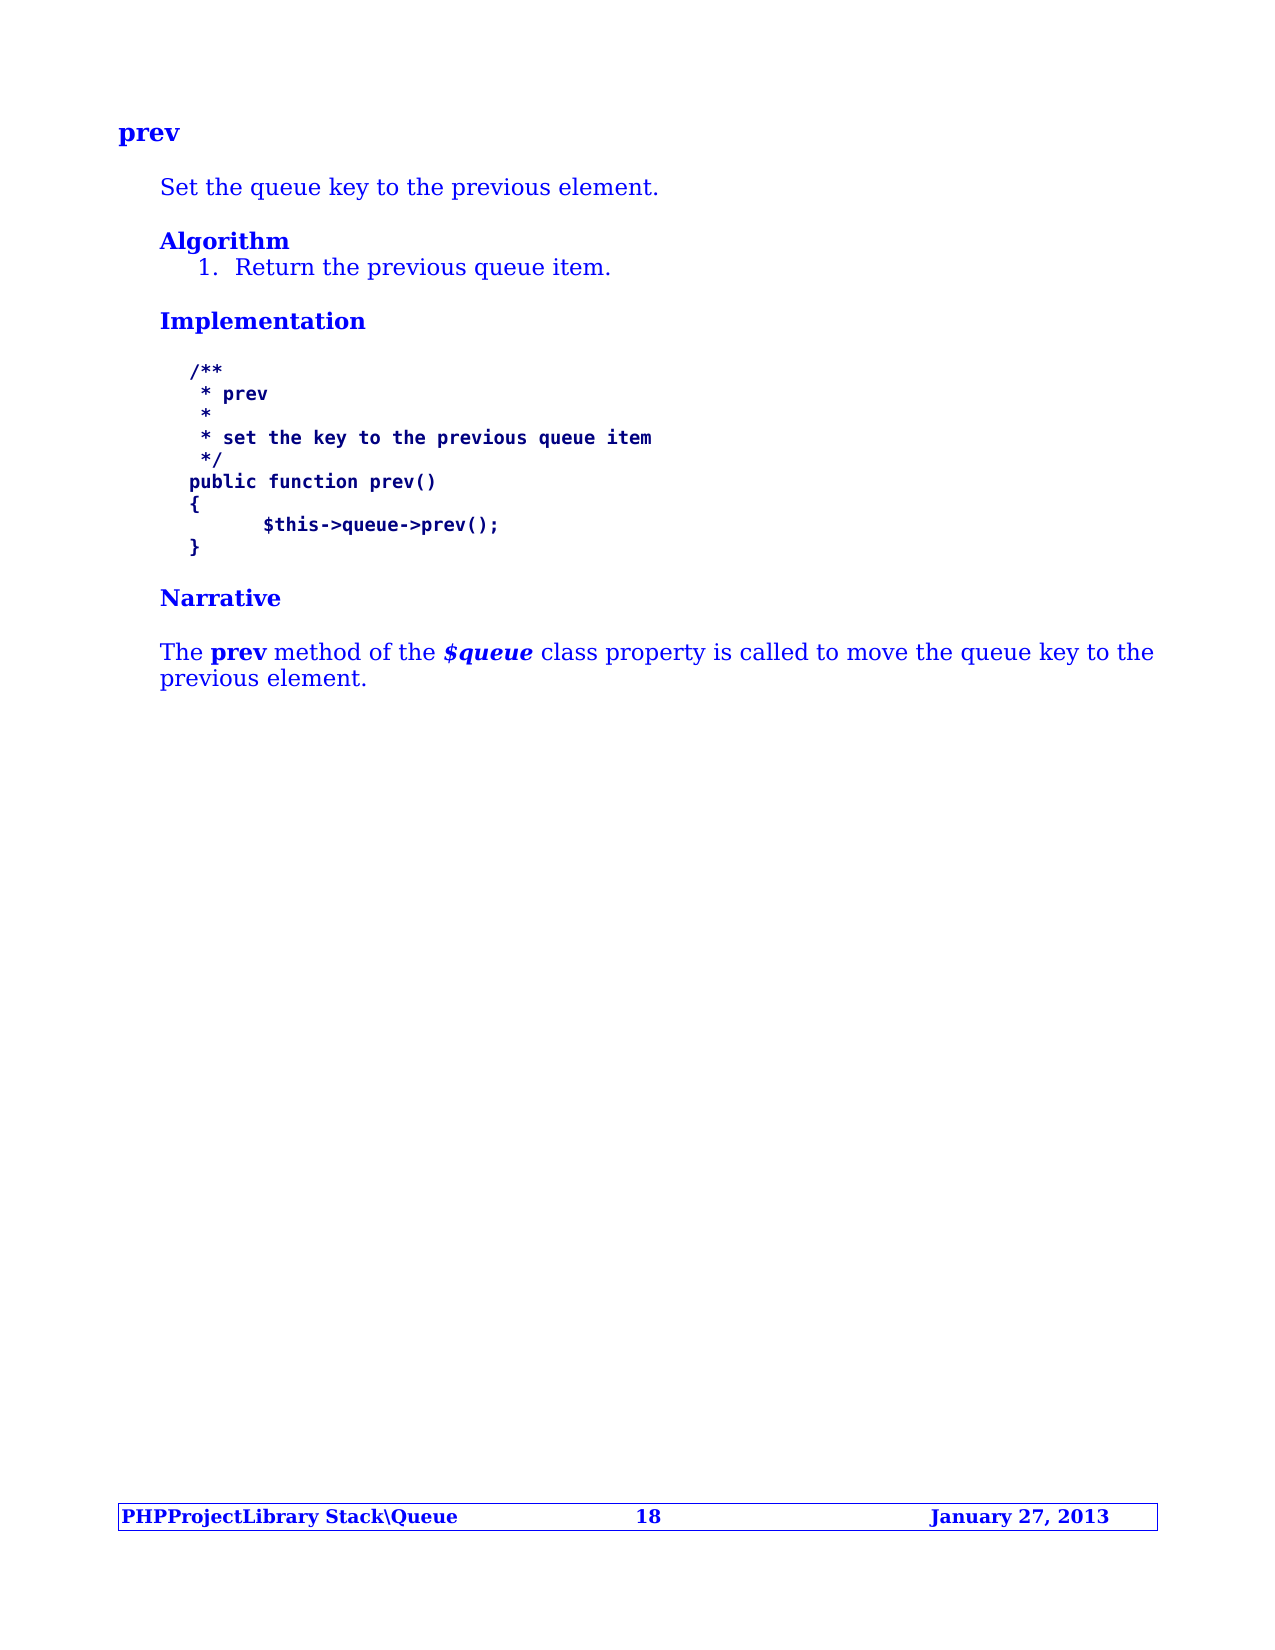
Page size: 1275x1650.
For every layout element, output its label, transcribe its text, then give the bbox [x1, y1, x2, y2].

list $this->queue->prev(); [189, 514, 1157, 536]
list */ [189, 449, 1157, 471]
list { [189, 492, 1157, 514]
list public function prev() [189, 471, 1157, 492]
text Set the queue key to the previous element. [159, 174, 1157, 201]
text Implementation [159, 308, 1157, 334]
text Narrative [159, 585, 1157, 612]
text The prev method of the $queue class property is called to move the queue key to the previous element. [159, 638, 1157, 692]
list Return the previous queue item. [197, 254, 1157, 281]
list * [189, 405, 1157, 427]
list } [189, 536, 1157, 558]
text Algorithm [159, 227, 1157, 254]
list * prev [189, 383, 1157, 405]
list /** [189, 361, 1157, 383]
list * set the key to the previous queue item [189, 427, 1157, 449]
title prev [118, 118, 1157, 147]
